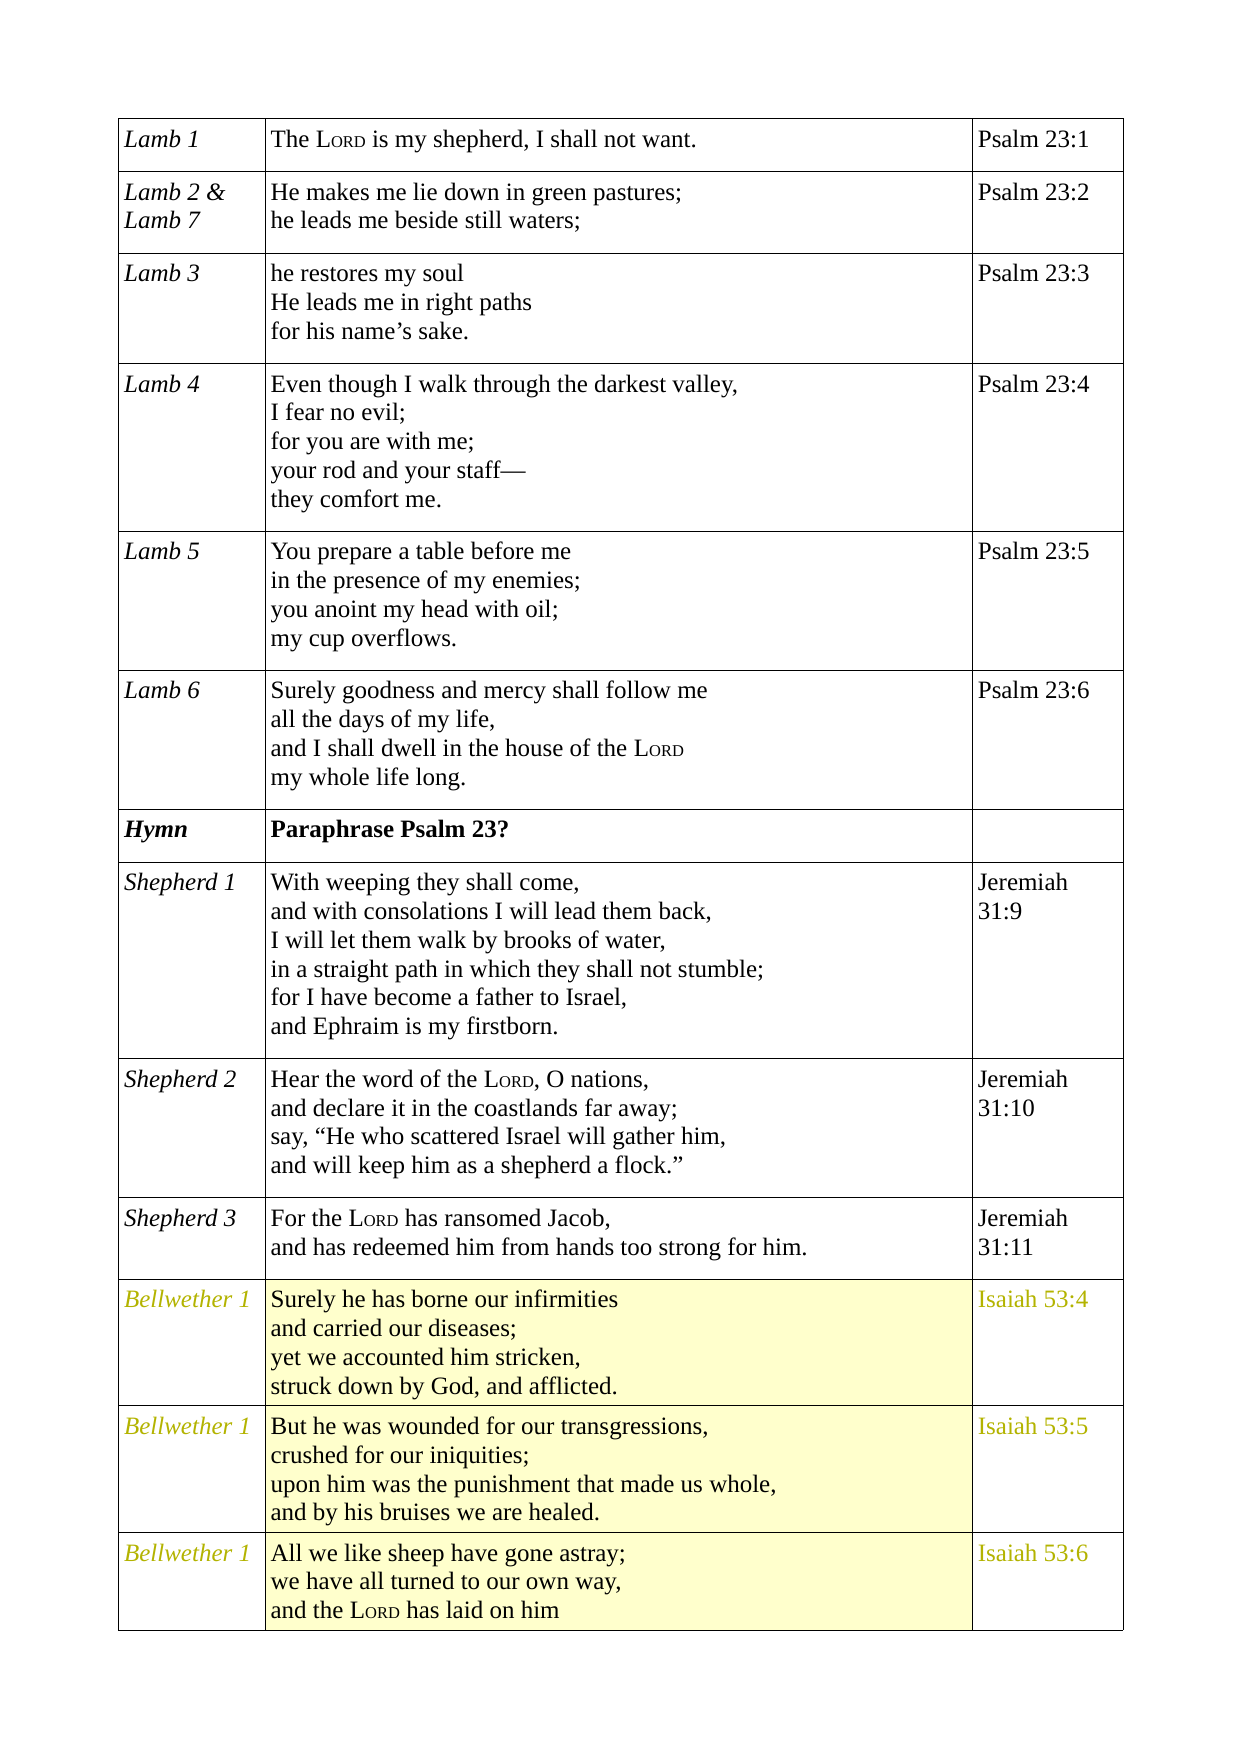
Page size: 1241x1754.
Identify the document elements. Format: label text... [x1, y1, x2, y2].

table_header The Lord is my shepherd, I shall not want. [266, 119, 972, 171]
table_cell Psalm 23:6 [973, 671, 1123, 809]
table_cell Lamb 2 & Lamb 7 [119, 172, 265, 252]
table_cell Shepherd 1 [119, 863, 265, 1058]
table_cell All we like sheep have gone astray; we have all turned to our own way, and the Lord has laid on him [266, 1533, 972, 1630]
table_cell Shepherd 2 [119, 1059, 265, 1197]
table_cell Isaiah 53:5 [973, 1406, 1123, 1532]
table_cell Surely goodness and mercy shall follow me all the days of my life, and I shall dwell in the house of the Lord my whole life long. [266, 671, 972, 809]
table_cell Jeremiah 31:10 [973, 1059, 1123, 1197]
table_cell Psalm 23:4 [973, 364, 1123, 531]
table_cell Even though I walk through the darkest valley, I fear no evil; for you are with me; your rod and your staff— they comfort me. [266, 364, 972, 531]
table_cell Hear the word of the Lord, O nations, and declare it in the coastlands far away; say, “He who scattered Israel will gather him, and will keep him as a shepherd a flock.” [266, 1059, 972, 1197]
table_cell Isaiah 53:6 [973, 1533, 1123, 1630]
table_cell Lamb 4 [119, 364, 265, 531]
table_cell With weeping they shall come, and with consolations I will lead them back, I will let them walk by brooks of water, in a straight path in which they shall not stumble; for I have become a father to Israel, and Ephraim is my firstborn. [266, 863, 972, 1058]
table_cell Surely he has borne our infirmities and carried our diseases; yet we accounted him stricken, struck down by God, and afflicted. [266, 1280, 972, 1405]
table_cell Paraphrase Psalm 23? [266, 810, 972, 862]
table_cell Hymn [119, 810, 265, 862]
table_cell Lamb 5 [119, 532, 265, 670]
table_cell Psalm 23:2 [973, 172, 1123, 252]
table_cell You prepare a table before me in the presence of my enemies; you anoint my head with oil; my cup overflows. [266, 532, 972, 670]
table_cell Bellwether 1 [119, 1406, 265, 1532]
table_cell [973, 810, 1123, 862]
table_cell he restores my soul He leads me in right paths for his name’s sake. [266, 254, 972, 363]
table_cell Psalm 23:5 [973, 532, 1123, 670]
table_cell He makes me lie down in green pastures; he leads me beside still waters; [266, 172, 972, 252]
table_cell But he was wounded for our transgressions, crushed for our iniquities; upon him was the punishment that made us whole, and by his bruises we are healed. [266, 1406, 972, 1532]
table_cell Psalm 23:3 [973, 254, 1123, 363]
table_header Lamb 1 [119, 119, 265, 171]
table_cell Bellwether 1 [119, 1280, 265, 1405]
table_cell Isaiah 53:4 [973, 1280, 1123, 1405]
table_cell For the Lord has ransomed Jacob, and has redeemed him from hands too strong for him. [266, 1198, 972, 1279]
table_header Psalm 23:1 [973, 119, 1123, 171]
table_cell Shepherd 3 [119, 1198, 265, 1279]
table_cell Lamb 3 [119, 254, 265, 363]
table_cell Jeremiah 31:9 [973, 863, 1123, 1058]
table_cell Lamb 6 [119, 671, 265, 809]
table_cell Bellwether 1 [119, 1533, 265, 1630]
table_cell Jeremiah 31:11 [973, 1198, 1123, 1279]
